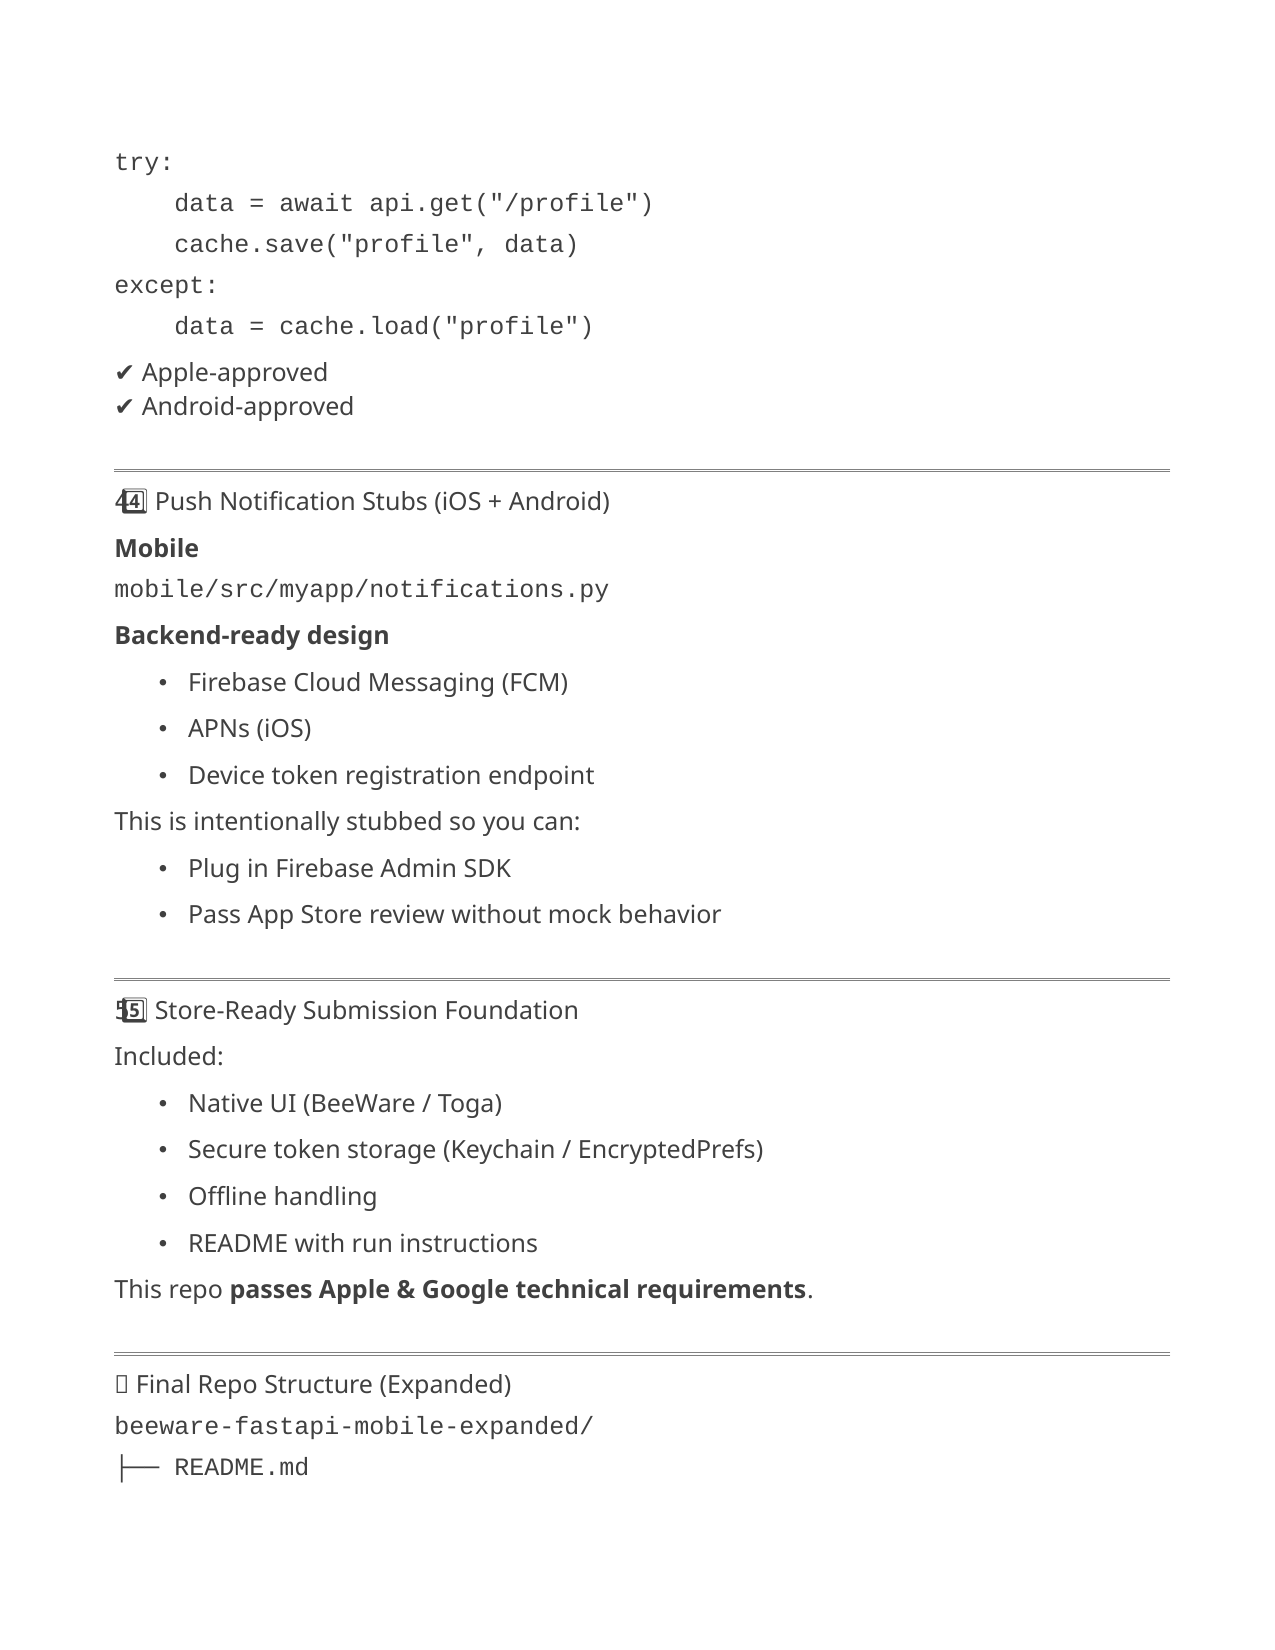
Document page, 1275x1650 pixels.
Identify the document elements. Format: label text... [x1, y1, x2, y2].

text data = await api.get("/profile") [114, 191, 1170, 219]
list APNs (iOS) [158, 711, 1170, 745]
text This is intentionally stubbed so you can: [114, 804, 1170, 838]
subtitle 🔔 4️⃣ Push Notification Stubs (iOS + Android) [114, 484, 1170, 518]
text mobile/src/myapp/notifications.py [114, 577, 1170, 605]
list Secure token storage (Keychain / EncryptedPrefs) [158, 1132, 1170, 1166]
text This repo passes Apple & Google technical requirements. [114, 1272, 1170, 1306]
subtitle 📁 Final Repo Structure (Expanded) [114, 1367, 1170, 1401]
list README with run instructions [158, 1225, 1170, 1259]
text ├── README.md [122, 1454, 1170, 1483]
text Included: [114, 1039, 1170, 1073]
text except: [114, 272, 1170, 301]
list Pass App Store review without mock behavior [158, 897, 1170, 931]
subtitle 🏪 5️⃣ Store-Ready Submission Foundation [114, 992, 1170, 1026]
text ✔ Apple-approved ✔ Android-approved [114, 354, 1170, 422]
text Backend-ready design [114, 618, 1170, 652]
text data = cache.load("profile") [114, 313, 1170, 342]
list Firebase Cloud Messaging (FCM) [158, 664, 1170, 698]
text try: [114, 150, 1170, 178]
text beeware-fastapi-mobile-expanded/ [114, 1414, 1170, 1442]
list Offline handling [158, 1179, 1170, 1213]
text cache.save("profile", data) [114, 232, 1170, 260]
list Plug in Firebase Admin SDK [158, 850, 1170, 884]
list Device token registration endpoint [158, 757, 1170, 791]
text Mobile [114, 530, 1170, 564]
list Native UI (BeeWare / Toga) [158, 1086, 1170, 1119]
